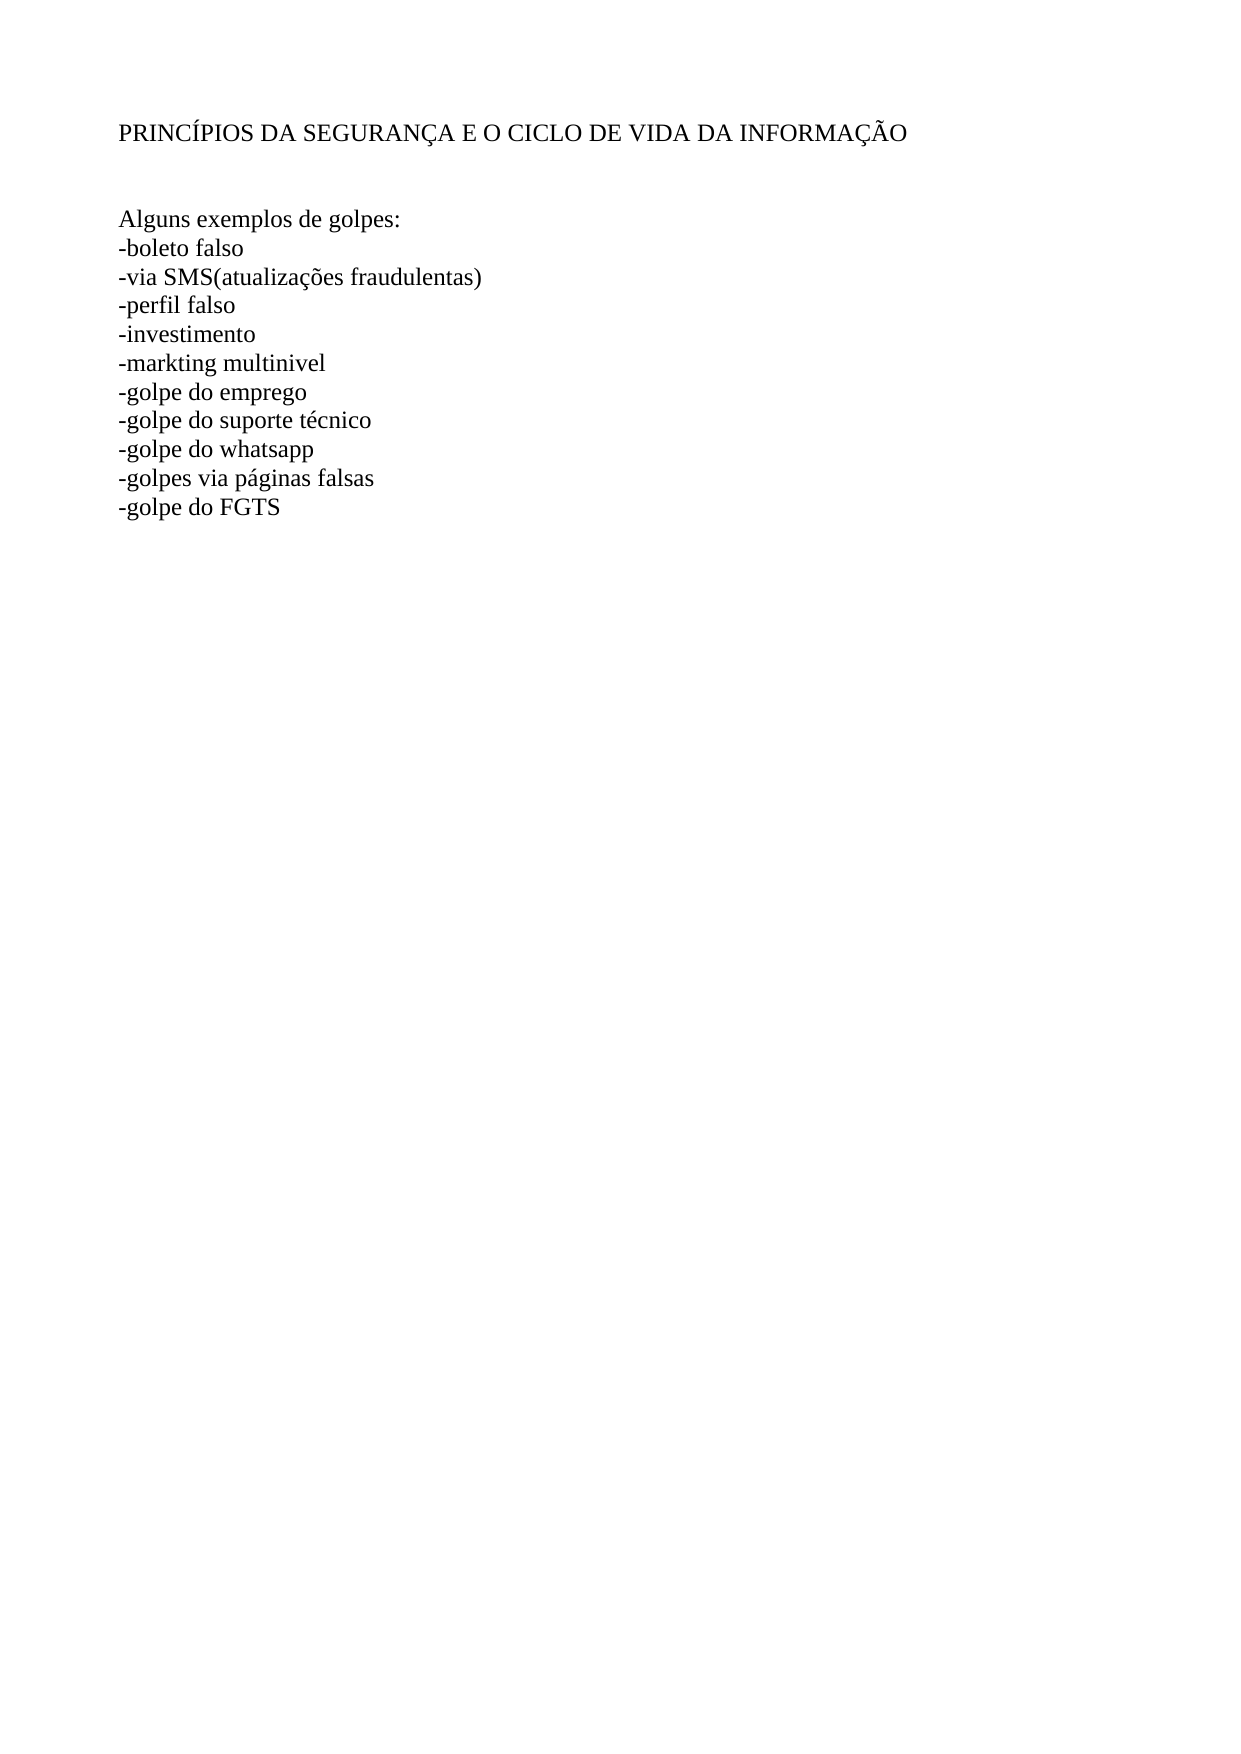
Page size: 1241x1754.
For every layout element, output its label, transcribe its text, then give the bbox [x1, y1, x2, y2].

text -markting multinivel [118, 348, 1122, 377]
text -investimento [118, 319, 1122, 348]
text -golpe do FGTS [118, 492, 1122, 521]
text Alguns exemplos de golpes: [118, 204, 1122, 233]
text -golpe do suporte técnico [118, 406, 1122, 434]
text -golpes via páginas falsas [118, 463, 1122, 492]
text -golpe do whatsapp [118, 434, 1122, 463]
text PRINCÍPIOS DA SEGURANÇA E O CICLO DE VIDA DA INFORMAÇÃO [118, 118, 1122, 147]
text -boleto falso [118, 233, 1122, 262]
text -golpe do emprego [118, 377, 1122, 406]
text -via SMS(atualizações fraudulentas) [118, 262, 1122, 291]
text -perfil falso [118, 291, 1122, 319]
